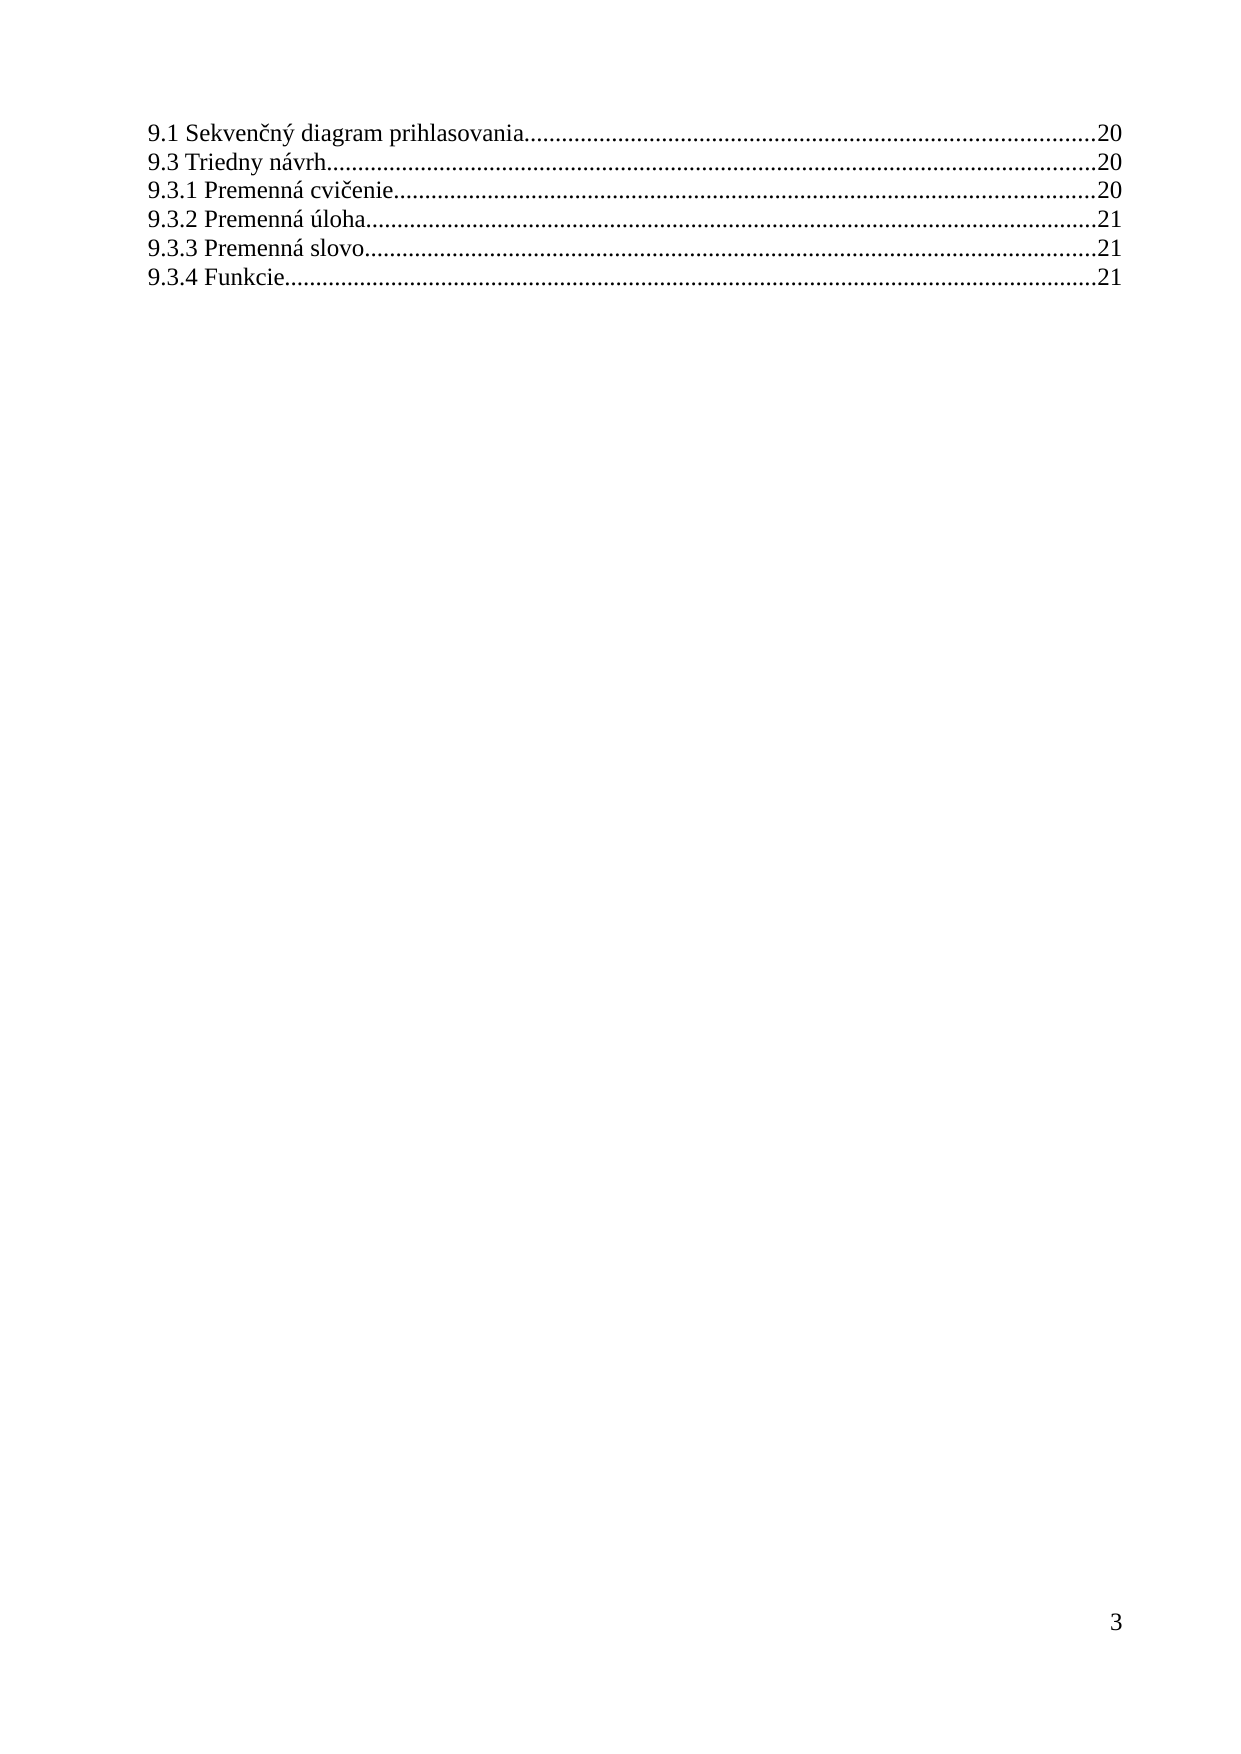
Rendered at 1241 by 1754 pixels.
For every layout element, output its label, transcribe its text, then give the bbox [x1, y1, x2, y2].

text 9.3.4 Funkcie 21 [148, 262, 1122, 291]
text 9.3.2 Premenná úloha 21 [148, 204, 1122, 233]
text 9.3.3 Premenná slovo 21 [148, 233, 1122, 262]
text 9.1 Sekvenčný diagram prihlasovania 20 [148, 118, 1122, 147]
text 9.3.1 Premenná cvičenie 20 [148, 176, 1122, 204]
text 9.3 Triedny návrh 20 [148, 147, 1122, 176]
